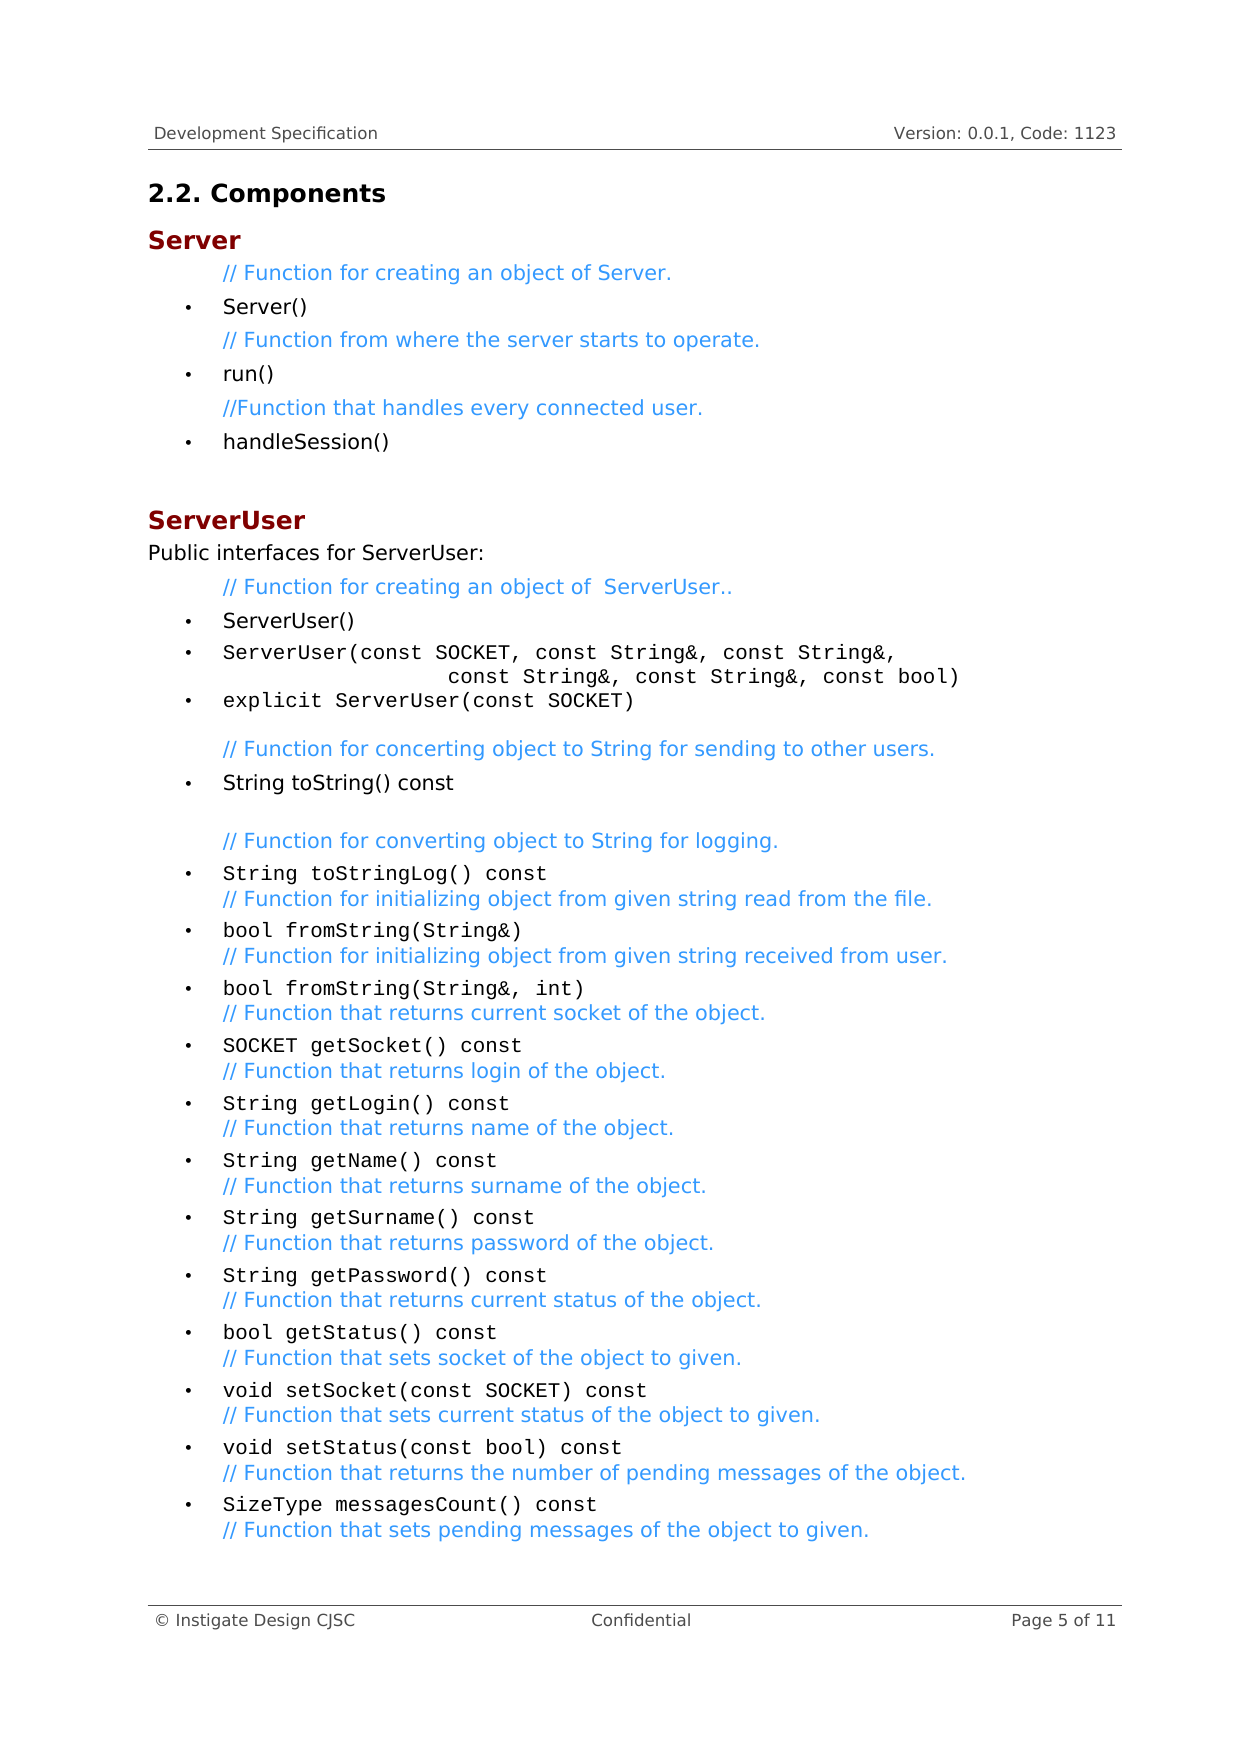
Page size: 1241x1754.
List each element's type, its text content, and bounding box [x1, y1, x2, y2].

list // Function that returns name of the object. [185, 1116, 1122, 1141]
list bool getStatus() const [185, 1322, 1122, 1346]
text const String&, const String&, const bool) [148, 666, 1122, 690]
list void setSocket(const SOCKET) const [185, 1379, 1122, 1403]
list SizeType messagesCount() const [185, 1494, 1122, 1518]
list String getName() const [185, 1150, 1122, 1174]
list // Function for initializing object from given string read from the file. [185, 887, 1122, 911]
list // Function for concerting object to String for sending to other users. [185, 737, 1122, 761]
list // Function that returns the number of pending messages of the object. [185, 1461, 1122, 1485]
list // Function that sets pending messages of the object to given. [185, 1518, 1122, 1542]
list // Function that sets socket of the object to given. [185, 1346, 1122, 1370]
list // Function that returns surname of the object. [185, 1174, 1122, 1198]
list // Function that returns current status of the object. [185, 1288, 1122, 1313]
subtitle Components [148, 179, 1122, 208]
list bool fromString(String&, int) [185, 978, 1122, 1001]
list void setStatus(const bool) const [185, 1437, 1122, 1461]
subtitle ServerUser [148, 506, 1122, 535]
list // Function for creating an object of ServerUser.. [185, 575, 1122, 599]
list SOCKET getSocket() const [185, 1035, 1122, 1059]
list handleSession() [185, 430, 1122, 454]
text Public interfaces for ServerUser: [148, 541, 1122, 565]
list // Function for converting object to String for logging. [185, 829, 1122, 853]
list //Function that handles every connected user. [185, 396, 1122, 420]
list String getPassword() const [185, 1265, 1122, 1288]
list // Function for creating an object of Server. [185, 261, 1122, 285]
list // Function that returns password of the object. [185, 1231, 1122, 1255]
list bool fromString(String&) [185, 920, 1122, 944]
list // Function that returns current socket of the object. [185, 1001, 1122, 1026]
list ServerUser() [185, 609, 1122, 633]
list // Function that returns login of the object. [185, 1059, 1122, 1083]
subtitle Server [148, 226, 1122, 255]
list run() [185, 362, 1122, 386]
list String toString() const [185, 771, 1122, 795]
list explicit ServerUser(const SOCKET) [185, 690, 1122, 713]
list Server() [185, 295, 1122, 319]
list // Function from where the server starts to operate. [185, 328, 1122, 353]
list // Function for initializing object from given string received from user. [185, 944, 1122, 968]
list String toStringLog() const [185, 863, 1122, 887]
list String getLogin() const [185, 1093, 1122, 1116]
list ServerUser(const SOCKET, const String&, const String&, [185, 642, 1122, 666]
list String getSurname() const [185, 1207, 1122, 1231]
list // Function that sets current status of the object to given. [185, 1403, 1122, 1427]
